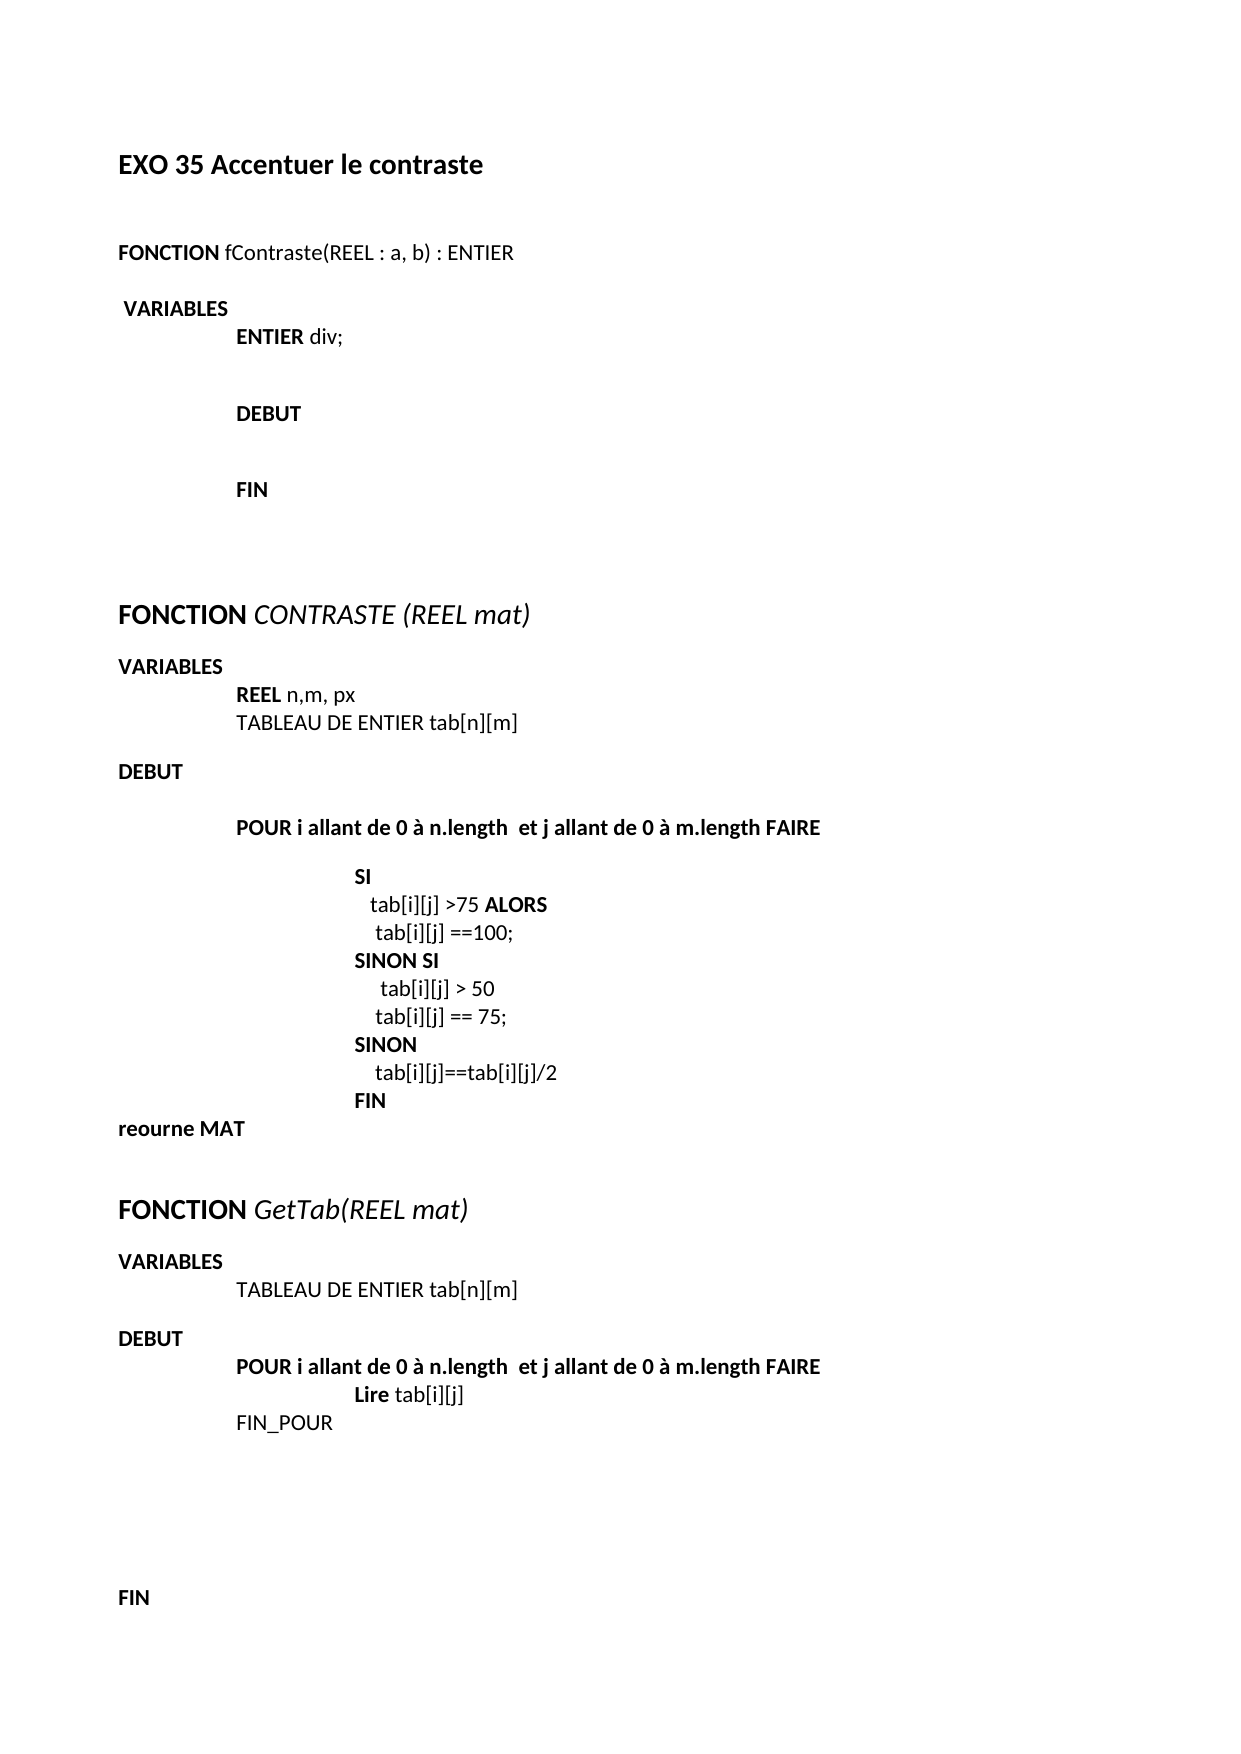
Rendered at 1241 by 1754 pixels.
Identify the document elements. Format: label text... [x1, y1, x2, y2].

text FONCTION fContraste(REEL : a, b) : ENTIER [118, 238, 1122, 266]
text VARIABLES ENTIER div; [118, 294, 1122, 350]
text FIN [118, 1583, 1122, 1611]
text VARIABLES REEL n,m, px TABLEAU DE ENTIER tab[n][m] [118, 652, 1122, 736]
text FIN [118, 476, 1122, 504]
text FONCTION GetTab(REEL mat) [118, 1163, 1122, 1227]
text DEBUT POUR i allant de 0 à n.length et j allant de 0 à m.length FAIRE [118, 757, 1122, 841]
text DEBUT POUR i allant de 0 à n.length et j allant de 0 à m.length FAIRE Lire tab[i][j] FIN_POUR [118, 1324, 1122, 1436]
text FONCTION CONTRASTE (REEL mat) [118, 524, 1122, 631]
text EXO 35 Accentuer le contraste [118, 146, 1122, 182]
text SI tab[i][j] >75 ALORS tab[i][j] ==100; SINON SI tab[i][j] > 50 tab[i][j] == 75; SINON tab[i][j]==tab[i][j]/2 FIN reourne MAT [118, 862, 1122, 1142]
text VARIABLES TABLEAU DE ENTIER tab[n][m] [118, 1247, 1122, 1303]
text DEBUT [118, 371, 1122, 427]
